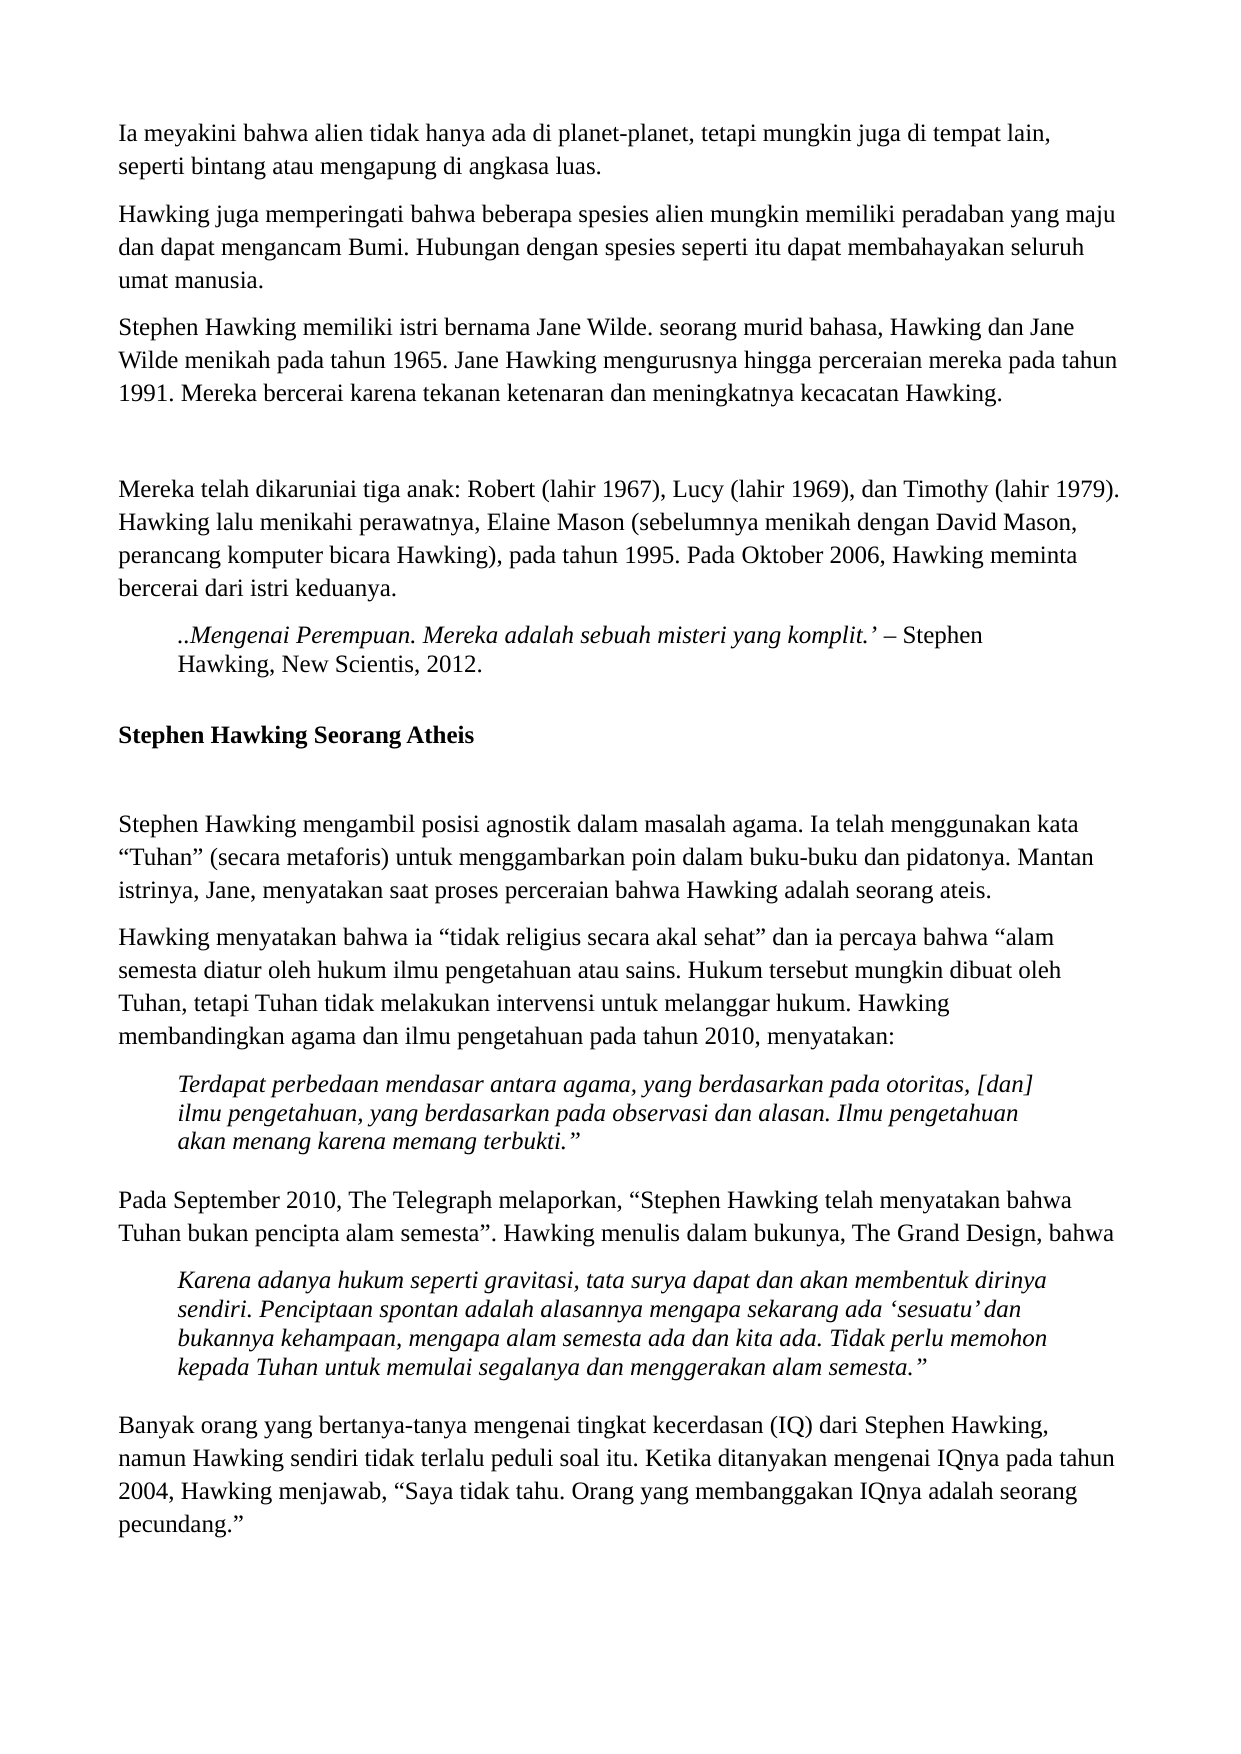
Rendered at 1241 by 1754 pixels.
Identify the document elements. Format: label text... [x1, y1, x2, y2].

text Mereka telah dikaruniai tiga anak: Robert (lahir 1967), Lucy (lahir 1969), dan Timothy (lahir 1979). Hawking lalu menikahi perawatnya, Elaine Mason (sebelumnya menikah dengan David Mason, perancang komputer bicara Hawking), pada tahun 1995. Pada Oktober 2006, Hawking meminta bercerai dari istri keduanya. [118, 474, 1122, 601]
text Karena adanya hukum seperti gravitasi, tata surya dapat dan akan membentuk dirinya sendiri. Penciptaan spontan adalah alasannya mengapa sekarang ada ‘sesuatu’ dan bukannya kehampaan, mengapa alam semesta ada dan kita ada. Tidak perlu memohon kepada Tuhan untuk memulai segalanya dan menggerakan alam semesta.” [177, 1265, 1063, 1380]
text Ia meyakini bahwa alien tidak hanya ada di planet-planet, tetapi mungkin juga di tempat lain, seperti bintang atau mengapung di angkasa luas. [118, 118, 1122, 180]
subtitle Stephen Hawking Seorang Atheis [118, 720, 1122, 748]
text Pada September 2010, The Telegraph melaporkan, “Stephen Hawking telah menyatakan bahwa Tuhan bukan pencipta alam semesta”. Hawking menulis dalam bukunya, The Grand Design, bahwa [118, 1185, 1122, 1246]
text ..Mengenai Perempuan. Mereka adalah sebuah misteri yang komplit.’ – Stephen Hawking, New Scientis, 2012. [177, 620, 1063, 678]
text Stephen Hawking mengambil posisi agnostik dalam masalah agama. Ia telah menggunakan kata “Tuhan” (secara metaforis) untuk menggambarkan poin dalam buku-buku dan pidatonya. Mantan istrinya, Jane, menyatakan saat proses perceraian bahwa Hawking adalah seorang ateis. [118, 809, 1122, 903]
text Hawking juga memperingati bahwa beberapa spesies alien mungkin memiliki peradaban yang maju dan dapat mengancam Bumi. Hubungan dengan spesies seperti itu dapat membahayakan seluruh umat manusia. [118, 199, 1122, 293]
text Stephen Hawking memiliki istri bernama Jane Wilde. seorang murid bahasa, Hawking dan Jane Wilde menikah pada tahun 1965. Jane Hawking mengurusnya hingga perceraian mereka pada tahun 1991. Mereka bercerai karena tekanan ketenaran dan meningkatnya kecacatan Hawking. [118, 312, 1122, 407]
text Hawking menyatakan bahwa ia “tidak religius secara akal sehat” dan ia percaya bahwa “alam semesta diatur oleh hukum ilmu pengetahuan atau sains. Hukum tersebut mungkin dibuat oleh Tuhan, tetapi Tuhan tidak melakukan intervensi untuk melanggar hukum. Hawking membandingkan agama dan ilmu pengetahuan pada tahun 2010, menyatakan: [118, 922, 1122, 1050]
text Terdapat perbedaan mendasar antara agama, yang berdasarkan pada otoritas, [dan] ilmu pengetahuan, yang berdasarkan pada observasi dan alasan. Ilmu pengetahuan akan menang karena memang terbukti.” [177, 1069, 1063, 1155]
text Banyak orang yang bertanya-tanya mengenai tingkat kecerdasan (IQ) dari Stephen Hawking, namun Hawking sendiri tidak terlalu peduli soal itu. Ketika ditanyakan mengenai IQnya pada tahun 2004, Hawking menjawab, “Saya tidak tahu. Orang yang membanggakan IQnya adalah seorang pecundang.” [118, 1410, 1122, 1538]
